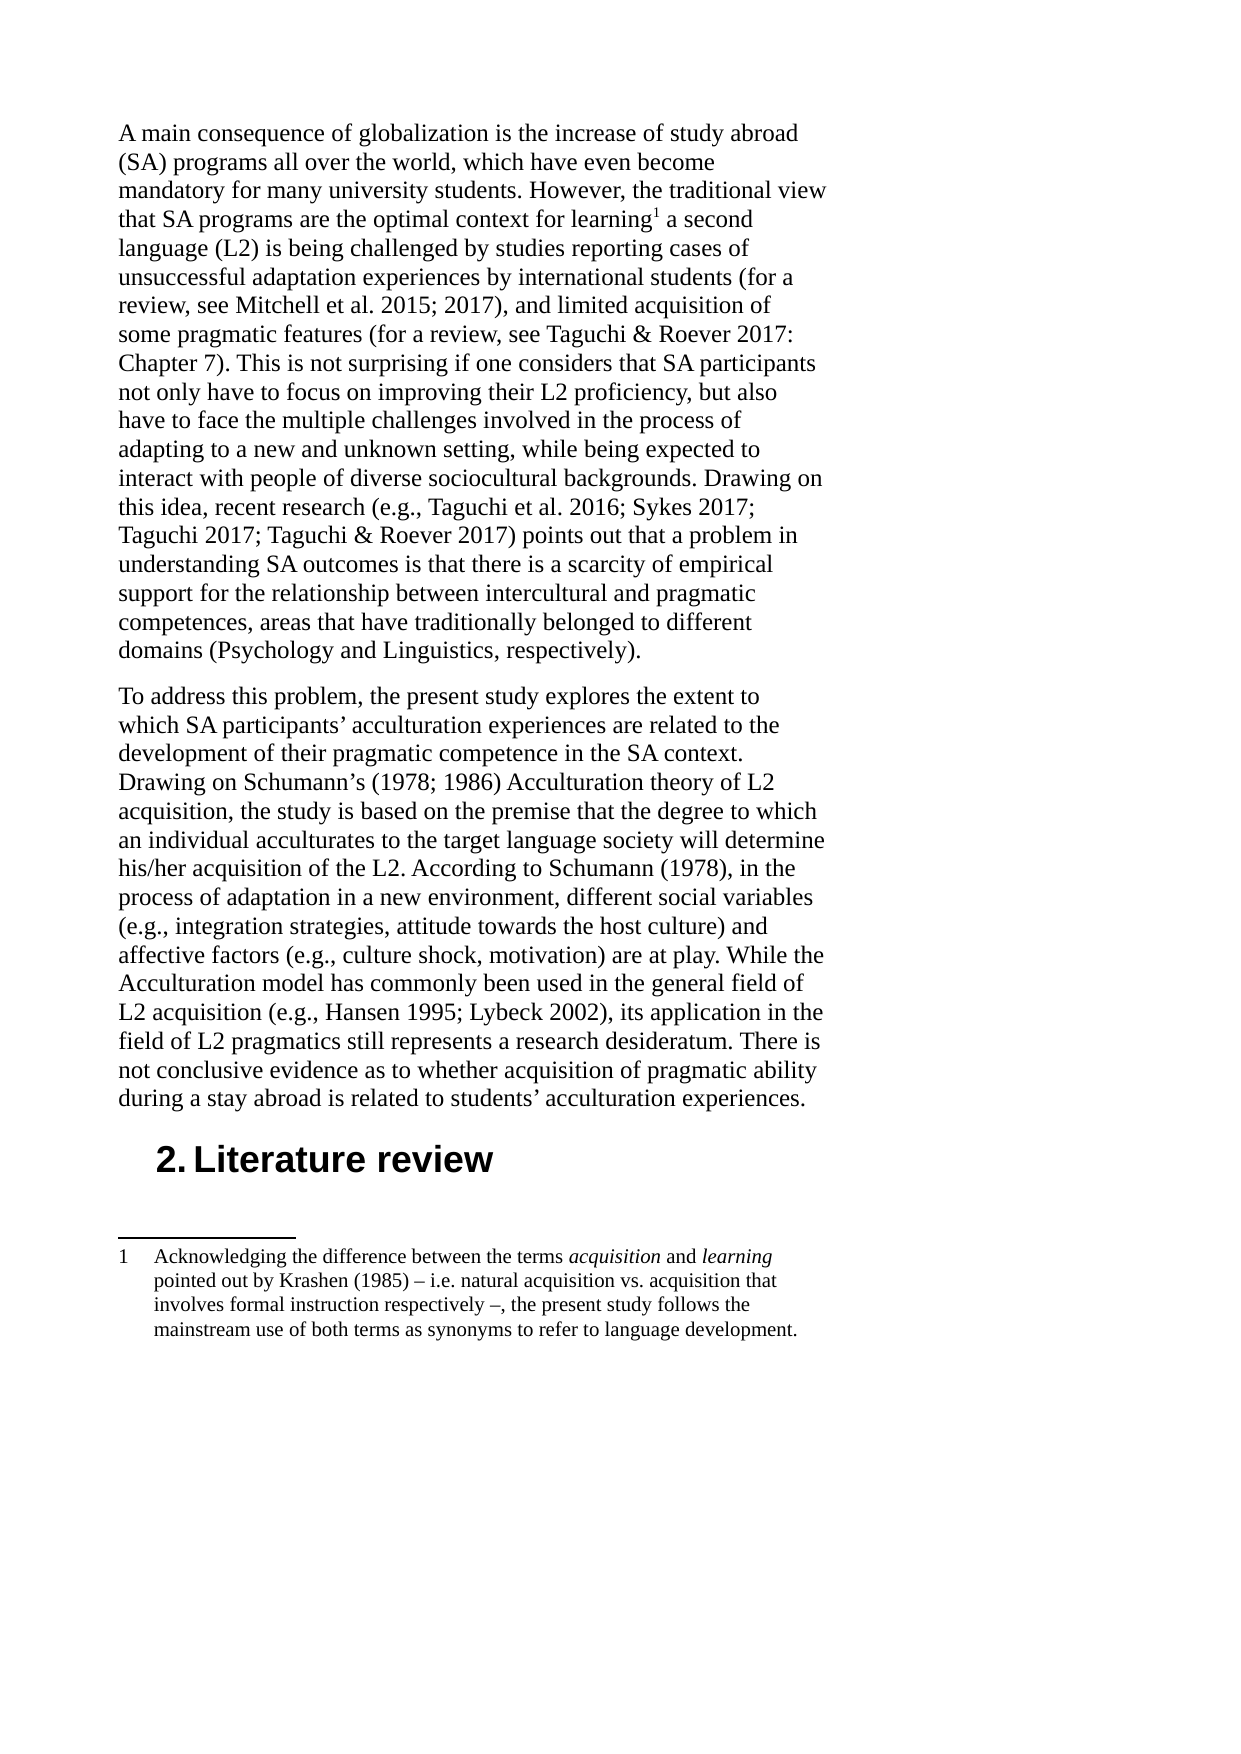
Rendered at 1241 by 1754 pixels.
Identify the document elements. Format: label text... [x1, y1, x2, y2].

text A main consequence of globalization is the increase of study abroad (SA) programs all over the world, which have even become mandatory for many university students. However, the traditional view that SA programs are the optimal context for learning a second language (L2) is being challenged by studies reporting cases of unsuccessful adaptation experiences by international students (for a review, see Mitchell et al. 2015; 2017), and limited acquisition of some pragmatic features (for a review, see Taguchi & Roever 2017: Chapter 7). This is not surprising if one considers that SA participants not only have to focus on improving their L2 proficiency, but also have to face the multiple challenges involved in the process of adapting to a new and unknown setting, while being expected to interact with people of diverse sociocultural backgrounds. Drawing on this idea, recent research (e.g., Taguchi et al. 2016; Sykes 2017; Taguchi 2017; Taguchi & Roever 2017) points out that a problem in understanding SA outcomes is that there is a scarcity of empirical support for the relationship between intercultural and pragmatic competences, areas that have traditionally belonged to different domains (Psychology and Linguistics, respectively). [118, 118, 827, 664]
list Literature review [156, 1137, 827, 1180]
text To address this problem, the present study explores the extent to which SA participants’ acculturation experiences are related to the development of their pragmatic competence in the SA context. Drawing on Schumann’s (1978; 1986) Acculturation theory of L2 acquisition, the study is based on the premise that the degree to which an individual acculturates to the target language society will determine his/her acquisition of the L2. According to Schumann (1978), in the process of adaptation in a new environment, different social variables (e.g., integration strategies, attitude towards the host culture) and affective factors (e.g., culture shock, motivation) are at play. While the Acculturation model has commonly been used in the general field of L2 acquisition (e.g., Hansen 1995; Lybeck 2002), its application in the field of L2 pragmatics still represents a research desideratum. There is not conclusive evidence as to whether acquisition of pragmatic ability during a stay abroad is related to students’ acculturation experiences. [118, 681, 827, 1112]
text Acknowledging the difference between the terms acquisition and learning pointed out by Krashen (1985) – i.e. natural acquisition vs. acquisition that involves formal instruction respectively –, the present study follows the mainstream use of both terms as synonyms to refer to language development. [118, 1244, 827, 1341]
